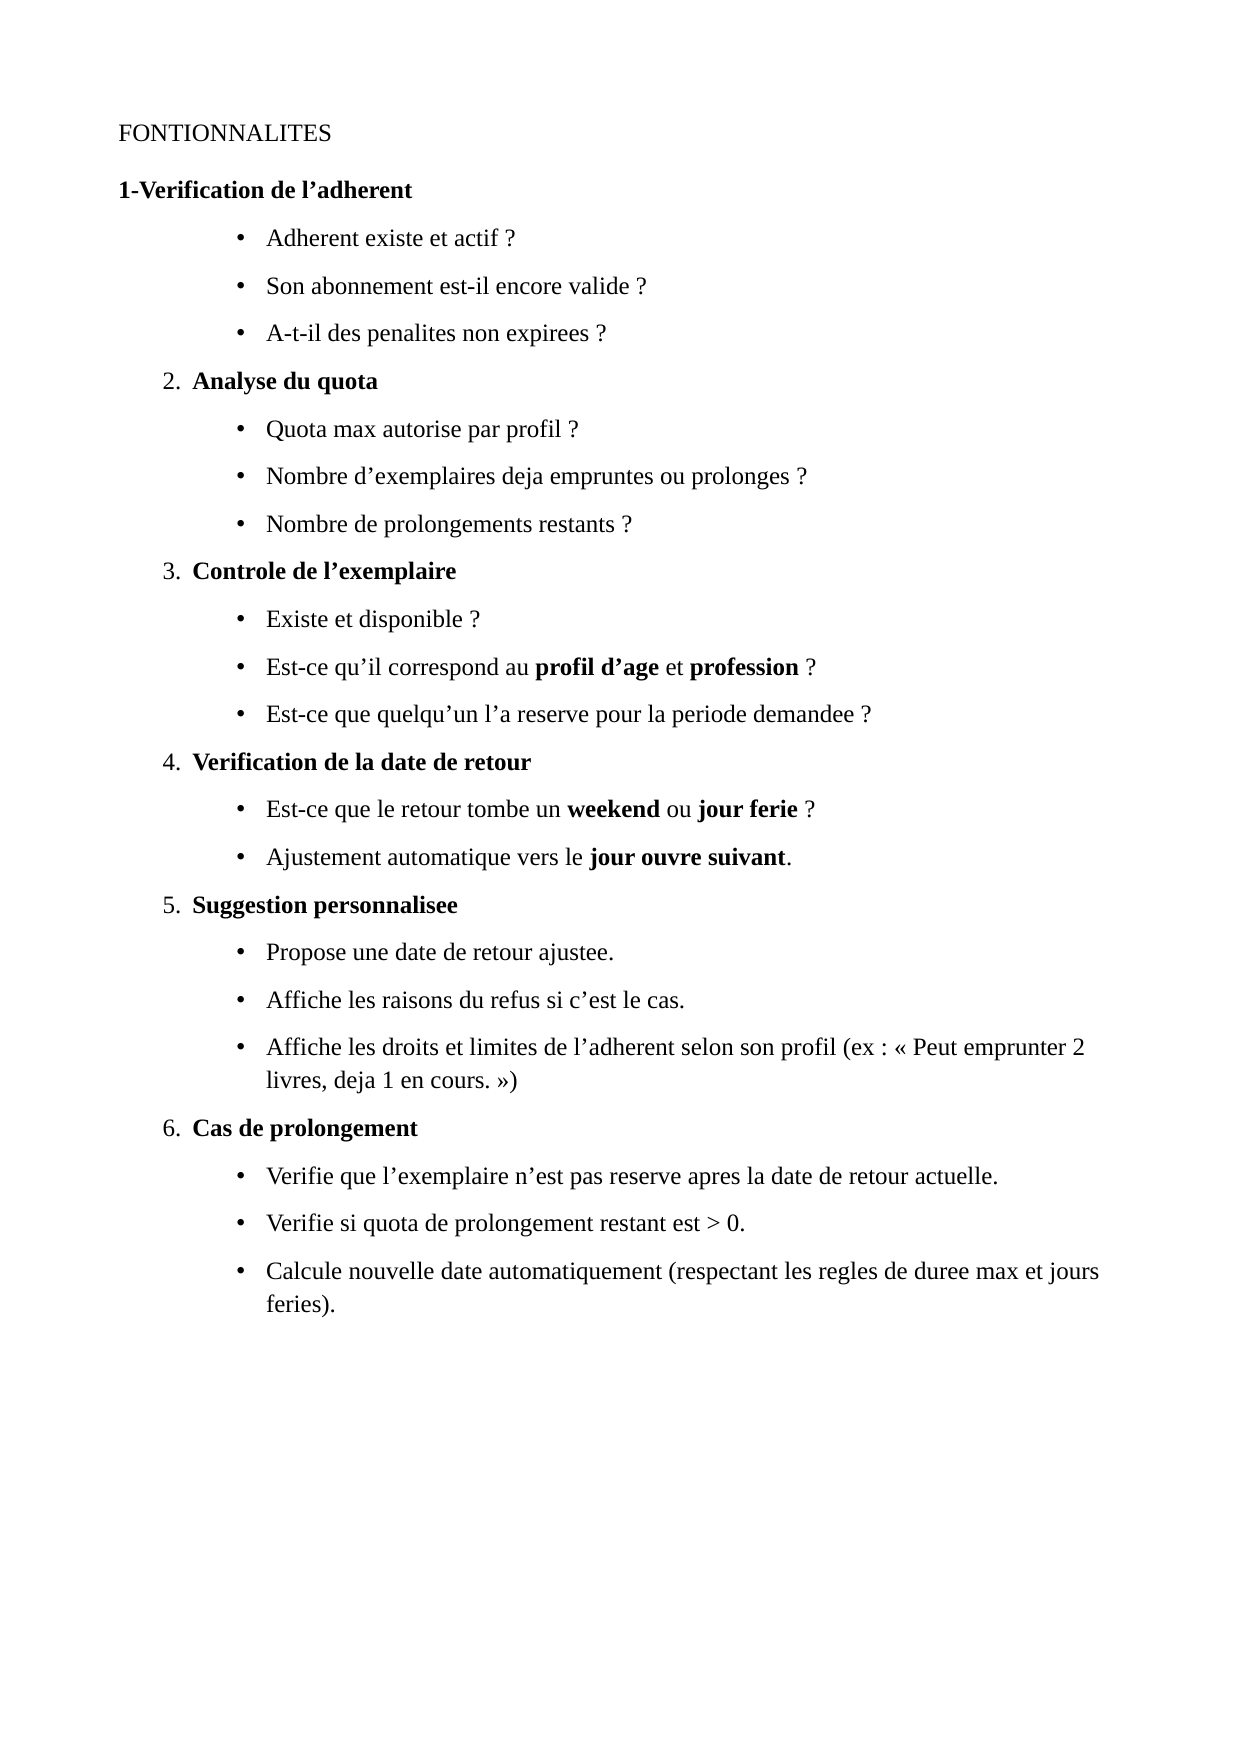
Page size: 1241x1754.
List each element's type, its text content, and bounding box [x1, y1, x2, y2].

list Verifie si quota de prolongement restant est > 0. [236, 1208, 1122, 1237]
list Propose une date de retour ajustee. [236, 937, 1122, 966]
list Nombre de prolongements restants ? [236, 509, 1122, 538]
list Quota max autorise par profil ? [236, 414, 1122, 442]
list Verifie que l’exemplaire n’est pas reserve apres la date de retour actuelle. [236, 1161, 1122, 1189]
list Est-ce qu’il correspond au profil d’age et profession ? [236, 652, 1122, 680]
list Verification de la date de retour [162, 747, 1122, 776]
list Existe et disponible ? [236, 604, 1122, 633]
list Adherent existe et actif ? [236, 223, 1122, 252]
list A-t-il des penalites non expirees ? [236, 318, 1122, 347]
list Analyse du quota [162, 366, 1122, 395]
list Calcule nouvelle date automatiquement (respectant les regles de duree max et jours feries). [236, 1256, 1122, 1318]
list Nombre d’exemplaires deja empruntes ou prolonges ? [236, 461, 1122, 490]
text FONTIONNALITES [118, 118, 1122, 147]
text 1-Verification de l’adherent [118, 176, 1122, 204]
list Affiche les raisons du refus si c’est le cas. [236, 985, 1122, 1014]
list Est-ce que quelqu’un l’a reserve pour la periode demandee ? [236, 699, 1122, 728]
list Est-ce que le retour tombe un weekend ou jour ferie ? [236, 794, 1122, 823]
list Affiche les droits et limites de l’adherent selon son profil (ex : « Peut emprunter 2 livres, deja 1 en cours. ») [236, 1032, 1122, 1094]
list Son abonnement est-il encore valide ? [236, 271, 1122, 299]
list Ajustement automatique vers le jour ouvre suivant. [236, 842, 1122, 871]
list Cas de prolongement [162, 1113, 1122, 1142]
list Suggestion personnalisee [162, 890, 1122, 918]
list Controle de l’exemplaire [162, 556, 1122, 585]
